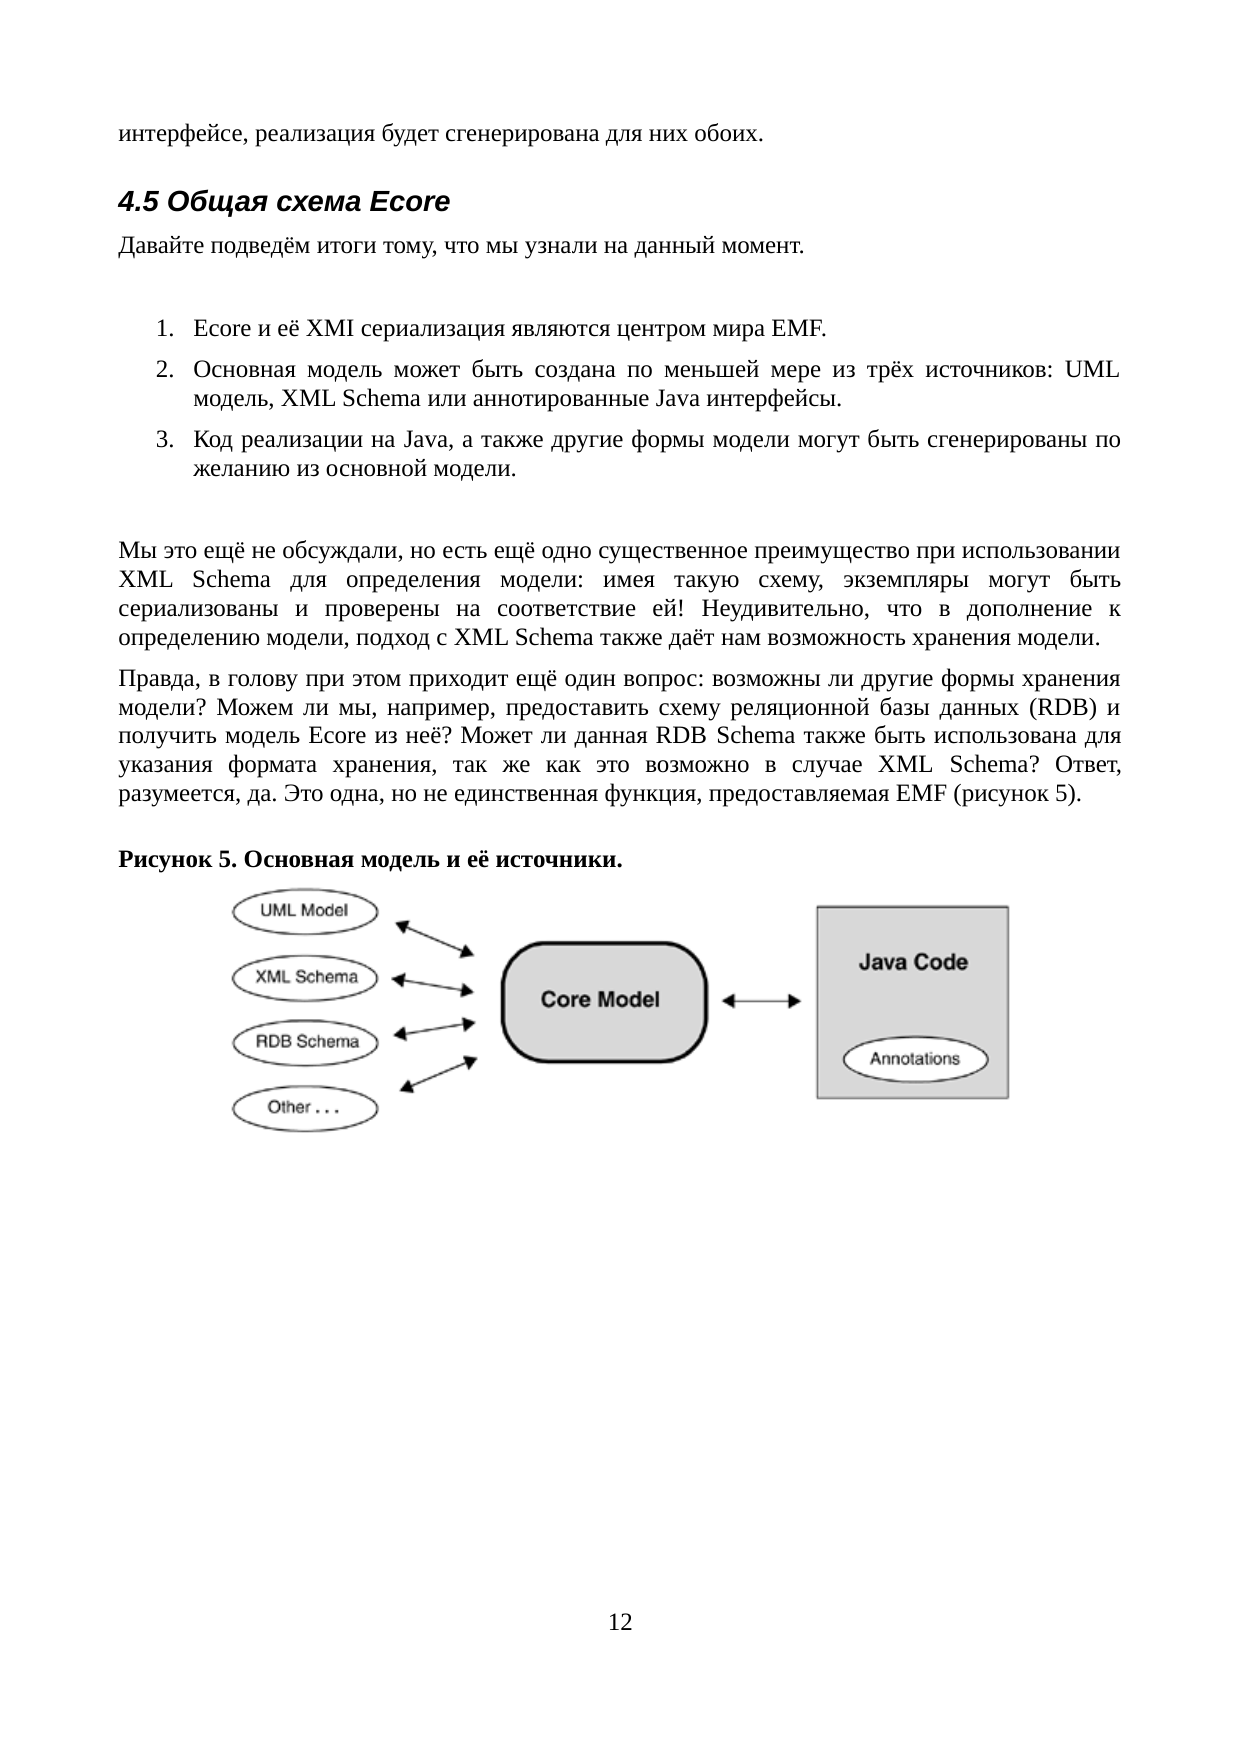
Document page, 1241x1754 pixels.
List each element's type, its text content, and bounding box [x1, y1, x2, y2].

subtitle Рисунок 5. Основная модель и её источники. [118, 844, 1122, 873]
text Правда, в голову при этом приходит ещё один вопрос: возможны ли другие формы хранения модели? Можем ли мы, например, предоставить схему реляционной базы данных (RDB) и получить модель Ecore из неё? Может ли данная RDB Schema также быть использована для указания формата хранения, так же как это возможно в случае XML Schema? Ответ, разумеется, да. Это одна, но не единственная функция, предоставляемая EMF (рисунок 5). [118, 663, 1122, 807]
list Код реализации на Java, а также другие формы модели могут быть сгенерированы по желанию из основной модели. [156, 424, 1122, 482]
text Давайте подведём итоги тому, что мы узнали на данный момент. [118, 230, 1122, 259]
list Основная модель может быть создана по меньшей мере из трёх источников: UML модель, XML Schema или аннотированные Java интерфейсы. [156, 354, 1122, 412]
text интерфейсе, реализация будет сгенерирована для них обоих. [118, 118, 1122, 147]
picture [229, 885, 1011, 1134]
text Мы это ещё не обсуждали, но есть ещё одно существенное преимущество при использовании XML Schema для определения модели: имея такую схему, экземпляры могут быть сериализованы и проверены на соответствие ей! Неудивительно, что в дополнение к определению модели, подход с XML Schema также даёт нам возможность хранения модели. [118, 535, 1122, 650]
list Ecore и её XMI сериализация являются центром мира EMF. [156, 313, 1122, 342]
subtitle 4.5 Общая схема Ecore [118, 184, 1122, 218]
